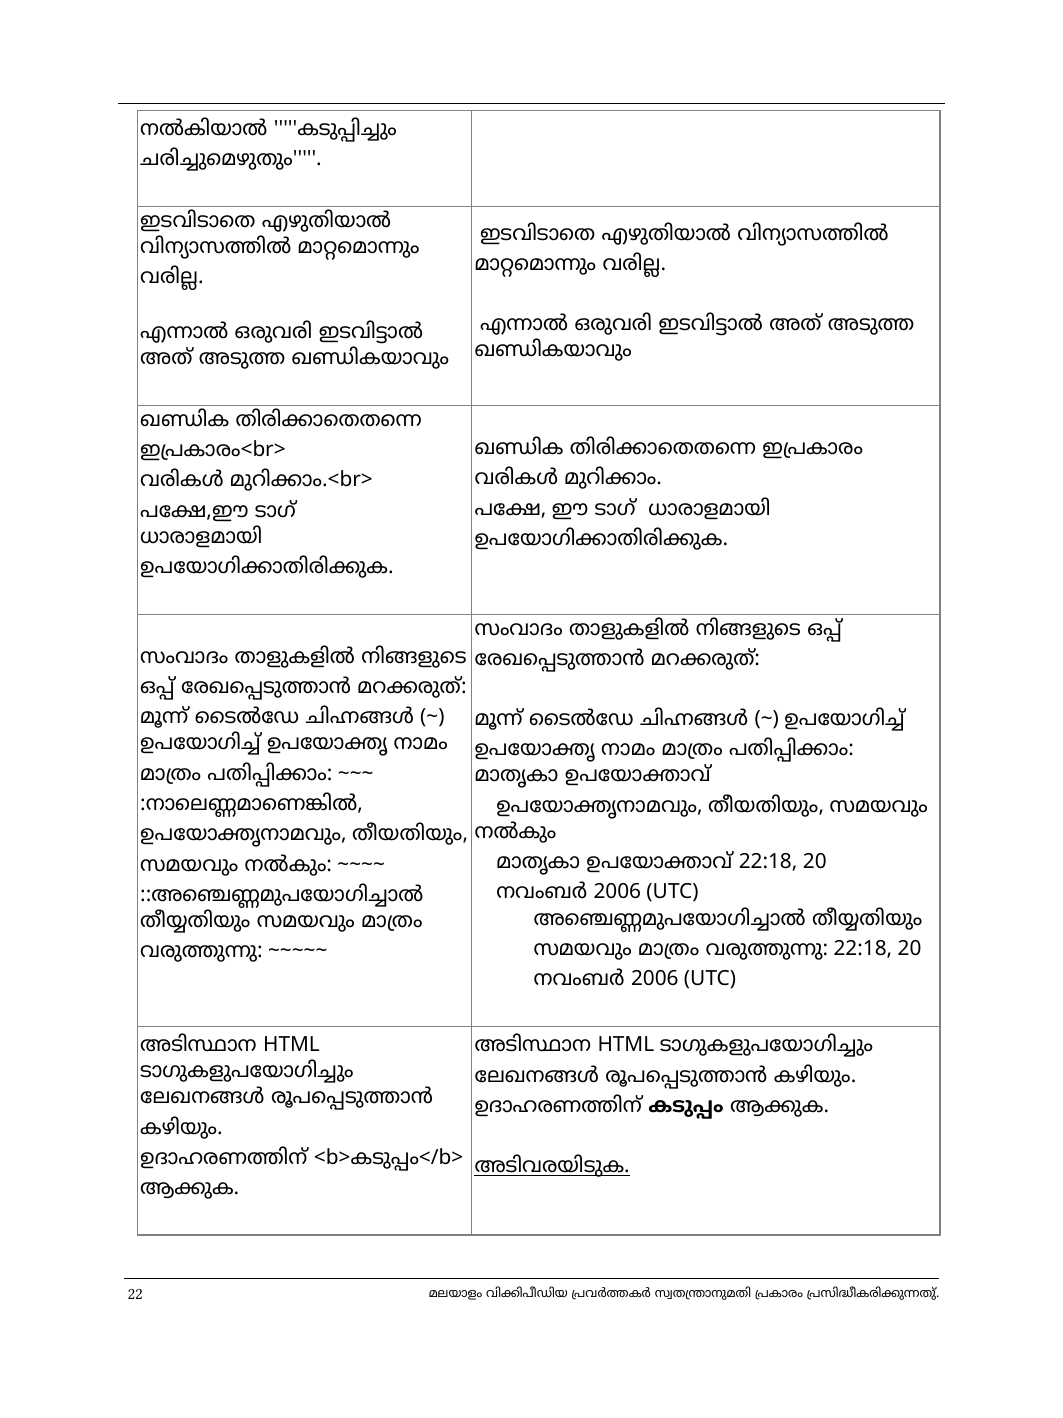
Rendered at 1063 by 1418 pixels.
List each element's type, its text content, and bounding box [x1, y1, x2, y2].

table_cell ഇടവിടാതെ എഴുതിയാല്‍ വിന്യാസത്തിൽ മാറ്റമൊന്നും വരില്ല. എന്നാല്‍ ഒരുവരി ഇടവിട്ടാല്‍ അത്‌ അടുത്ത ഖണ്ഡികയാവും [138, 207, 471, 405]
table_cell സംവാദം താളുകളില്‍ നിങ്ങളുടെ ഒപ്പ്‌ രേഖപ്പെടുത്താന്‍ മറക്കരുത്‌: മൂന്ന് ടൈല്‍ഡേ ചിഹ്നങ്ങള്‍ (~) ഉപയോഗിച്ച്‌ ഉപയോക്തൃ നാമം മാത്രം പതിപ്പിക്കാം: മാതൃകാ ഉപയോക്താവ് ഉപയോക്തൃനാമവും, തീയതിയും, സമയവും നല്‍കും മാതൃകാ ഉപയോക്താവ് 22:18, 20 നവംബര്‍ 2006 (UTC) അഞ്ചെണ്ണമുപയോഗിച്ചാല്‍ തീയ്യതിയും സമയവും മാത്രം വരുത്തുന്നു: 22:18, 20 നവംബര്‍ 2006 (UTC) [472, 615, 939, 1026]
table_cell അടിസ്ഥാന HTML ടാഗുകളുപയോഗിച്ചും ലേഖനങ്ങള്‍ രൂപപ്പെടുത്താൻ കഴിയും. ഉദാഹരണത്തിന്‌ <b>കടുപ്പം</b> ആക്കുക. [138, 1027, 471, 1234]
table_cell അടിസ്ഥാന HTML ടാഗുകളുപയോഗിച്ചും ലേഖനങ്ങള്‍ രൂപപ്പെടുത്താൻ കഴിയും. ഉദാഹരണത്തിന്‌ കടുപ്പം ആക്കുക. അടിവരയിടുക. [472, 1027, 939, 1234]
table_cell [472, 111, 939, 206]
table_cell ഖണ്ഡിക തിരിക്കാതെതന്നെ ഇപ്രകാരം വരികള്‍ മുറിക്കാം. പക്ഷേ, ഈ ടാഗ്‌ ധാരാളമായി ഉപയോഗിക്കാതിരിക്കുക. [472, 406, 939, 614]
table_cell നല്‍കിയാല്‍ '''''കടുപ്പിച്ചും ചരിച്ചുമെഴുതും'''''. [138, 111, 471, 206]
table_cell ഖണ്ഡിക തിരിക്കാതെതന്നെ ഇപ്രകാരം<br> വരികള്‍ മുറിക്കാം.<br> പക്ഷേ,ഈ ടാഗ്‌ ധാരാളമായി ഉപയോഗിക്കാതിരിക്കുക. [138, 406, 471, 614]
table_cell സംവാദം താളുകളില്‍ നിങ്ങളുടെ ഒപ്പ്‌ രേഖപ്പെടുത്താന്‍ മറക്കരുത്‌: മൂന്ന് ടൈല്‍ഡേ ചിഹ്നങ്ങള്‍ (~) ഉപയോഗിച്ച്‌ ഉപയോക്തൃ നാമം മാത്രം പതിപ്പിക്കാം: ~~~ :നാലെണ്ണമാണെങ്കില്‍, ഉപയോക്തൃനാമവും, തീയതിയും, സമയവും നല്‍കും: ~~~~ ::അഞ്ചെണ്ണമുപയോഗിച്ചാല്‍ തീയ്യതിയും സമയവും മാത്രം വരുത്തുന്നു: ~~~~~ [138, 615, 471, 1026]
table_cell ഇടവിടാതെ എഴുതിയാല്‍ വിന്യാസത്തിൽ മാറ്റമൊന്നും വരില്ല. എന്നാല്‍ ഒരുവരി ഇടവിട്ടാല്‍ അത്‌ അടുത്ത ഖണ്ഡികയാവും [472, 207, 939, 405]
